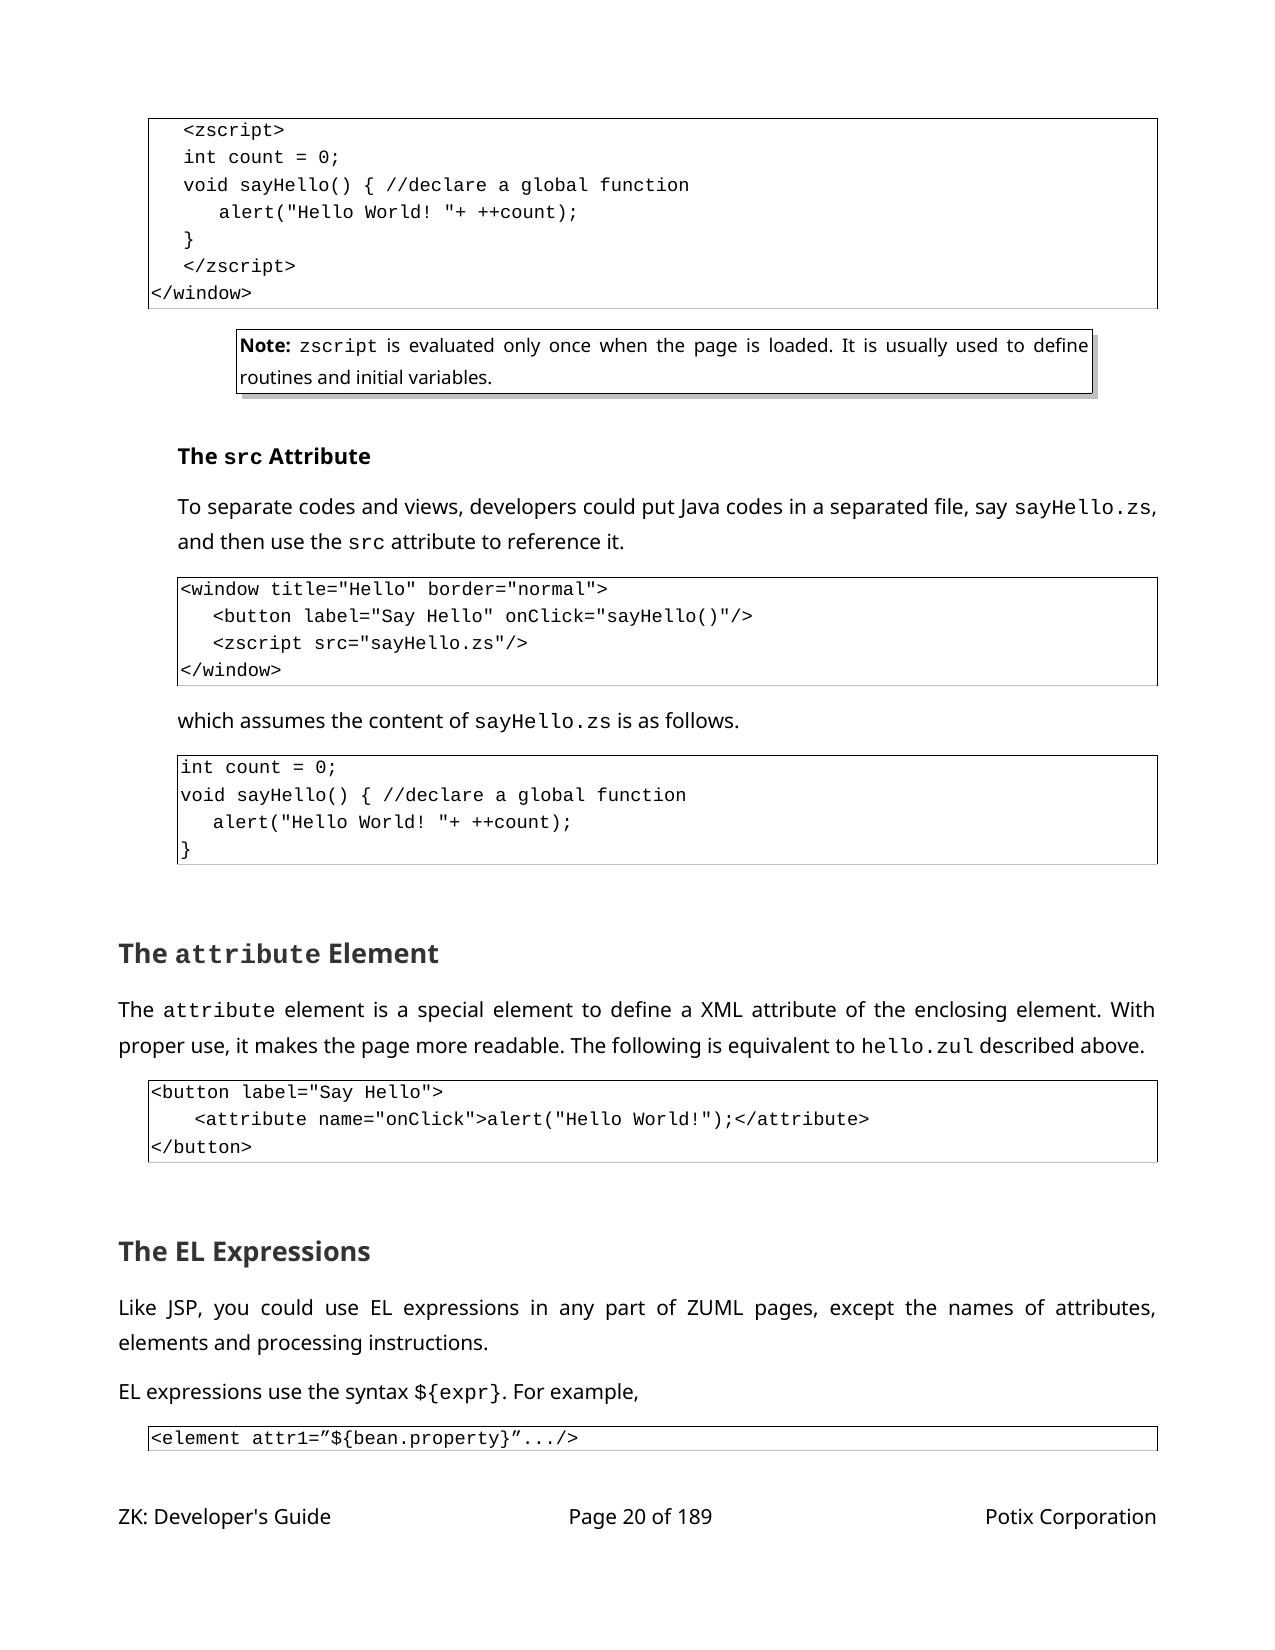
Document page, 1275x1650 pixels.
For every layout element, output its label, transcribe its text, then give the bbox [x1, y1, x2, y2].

text <window title="Hello" border="normal"> [178, 578, 1157, 601]
text int count = 0; [178, 756, 1157, 779]
subtitle The src Attribute [177, 441, 1157, 471]
text which assumes the content of sayHello.zs is as follows. [177, 706, 1157, 735]
text </button> [149, 1134, 1157, 1162]
subtitle The attribute Element [118, 935, 1157, 972]
text <button label="Say Hello"> [149, 1081, 1157, 1104]
text <attribute name="onClick">alert("Hello World!");</attribute> [149, 1107, 1157, 1132]
text </zscript> [149, 254, 1157, 278]
text <button label="Say Hello" onClick="sayHello()"/> [178, 604, 1157, 628]
text alert("Hello World! "+ ++count); [178, 810, 1157, 834]
text To separate codes and views, developers could put Java codes in a separated file, say sayHello.zs, and then use the src attribute to reference it. [177, 492, 1157, 556]
text <element attr1=”${bean.property}”.../> [149, 1427, 1157, 1450]
text <zscript src="sayHello.zs"/> [178, 631, 1157, 655]
text Note: zscript is evaluated only once when the page is loaded. It is usually used to define routines and initial variables. [237, 330, 1092, 393]
text void sayHello() { //declare a global function [178, 782, 1157, 807]
text alert("Hello World! "+ ++count); [149, 200, 1157, 224]
text </window> [149, 281, 1157, 308]
text } [178, 837, 1157, 864]
text int count = 0; [149, 145, 1157, 169]
text Like JSP, you could use EL expressions in any part of ZUML pages, except the names of attributes, elements and processing instructions. [118, 1293, 1157, 1356]
text <zscript> [149, 119, 1157, 142]
text void sayHello() { //declare a global function [149, 172, 1157, 197]
text The attribute element is a special element to define a XML attribute of the enclosing element. With proper use, it makes the page more readable. The following is equivalent to hello.zul described above. [118, 995, 1157, 1059]
text } [149, 227, 1157, 251]
subtitle The EL Expressions [118, 1233, 1157, 1269]
text EL expressions use the syntax ${expr}. For example, [118, 1377, 1157, 1406]
text </window> [178, 658, 1157, 685]
